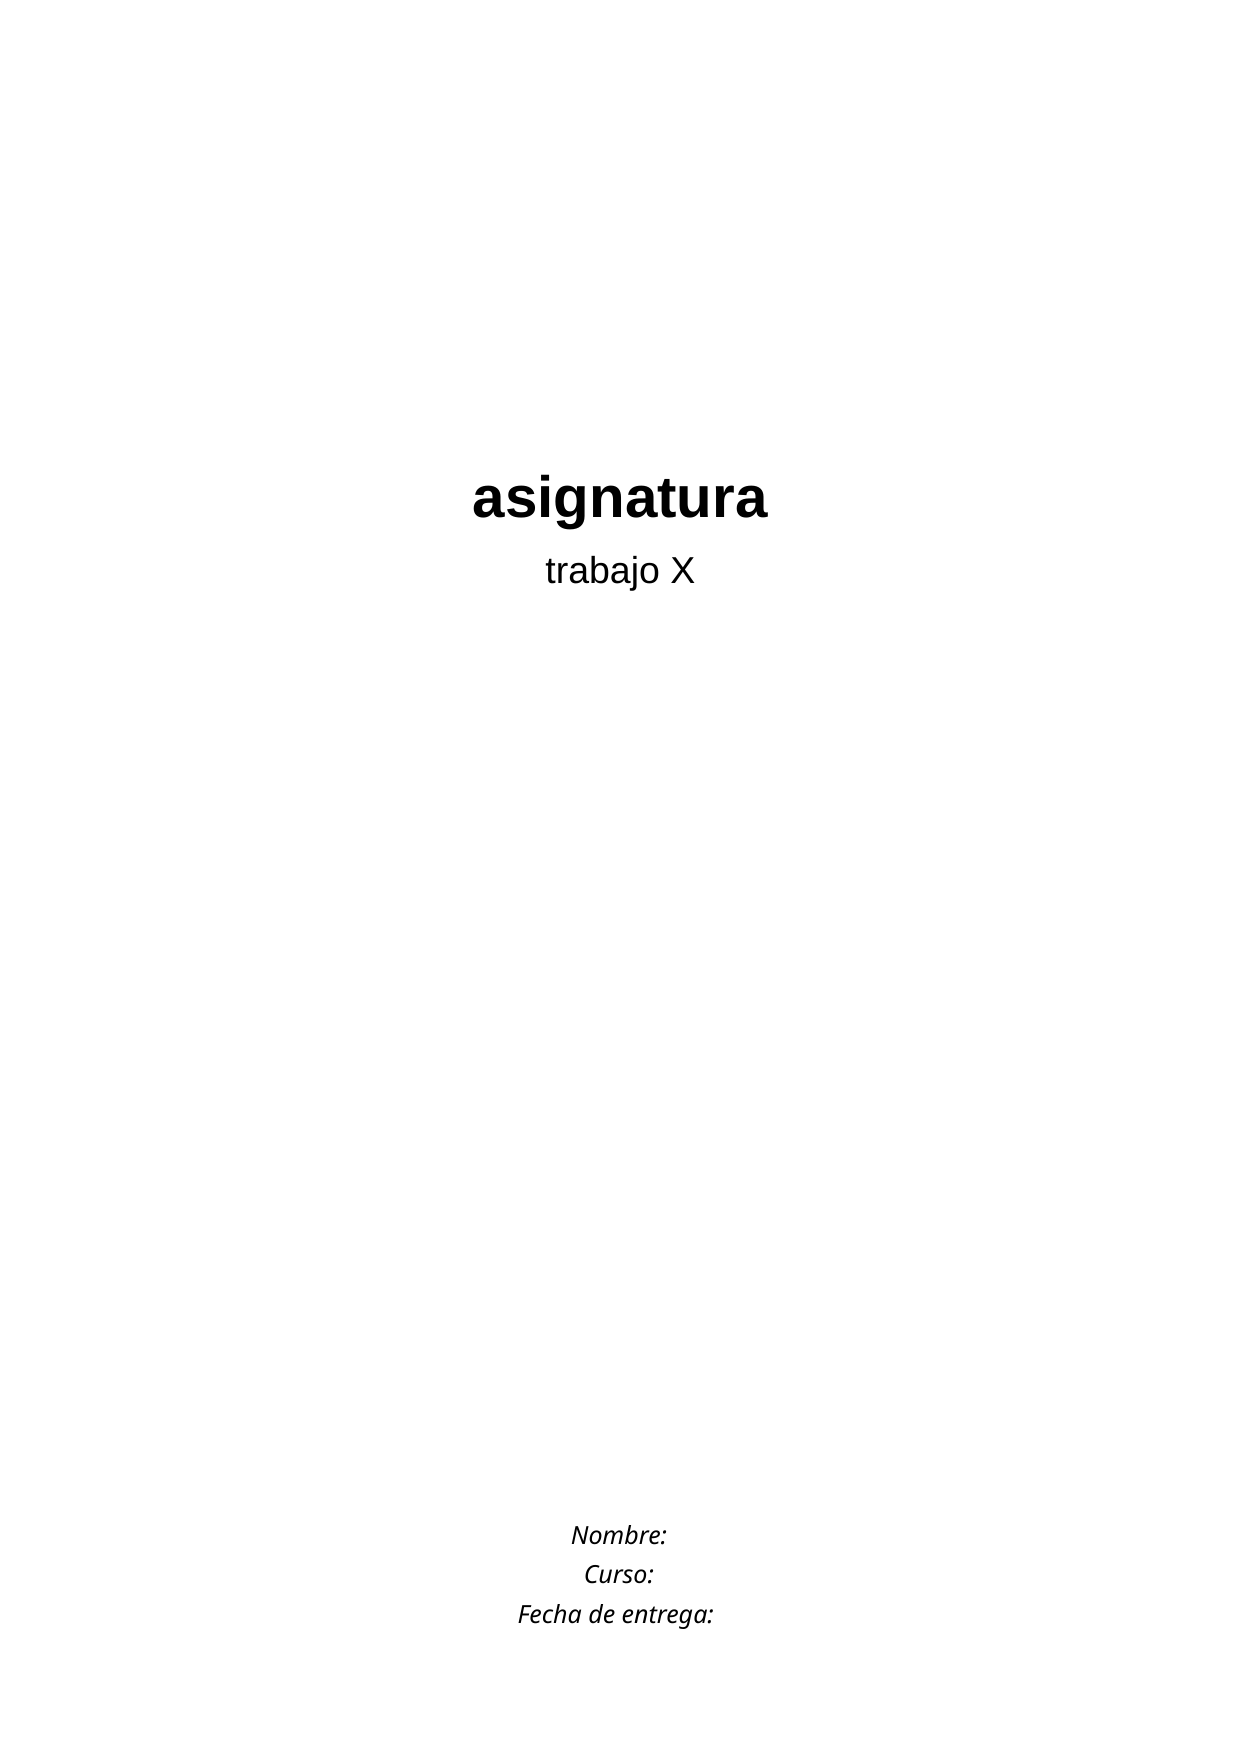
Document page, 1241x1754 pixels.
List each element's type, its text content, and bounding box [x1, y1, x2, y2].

text Nombre: [118, 1518, 1122, 1552]
text Curso: [118, 1557, 1122, 1591]
title asignatura [118, 463, 1122, 530]
text Fecha de entrega: [118, 1596, 1122, 1630]
subtitle trabajo X [118, 548, 1122, 592]
